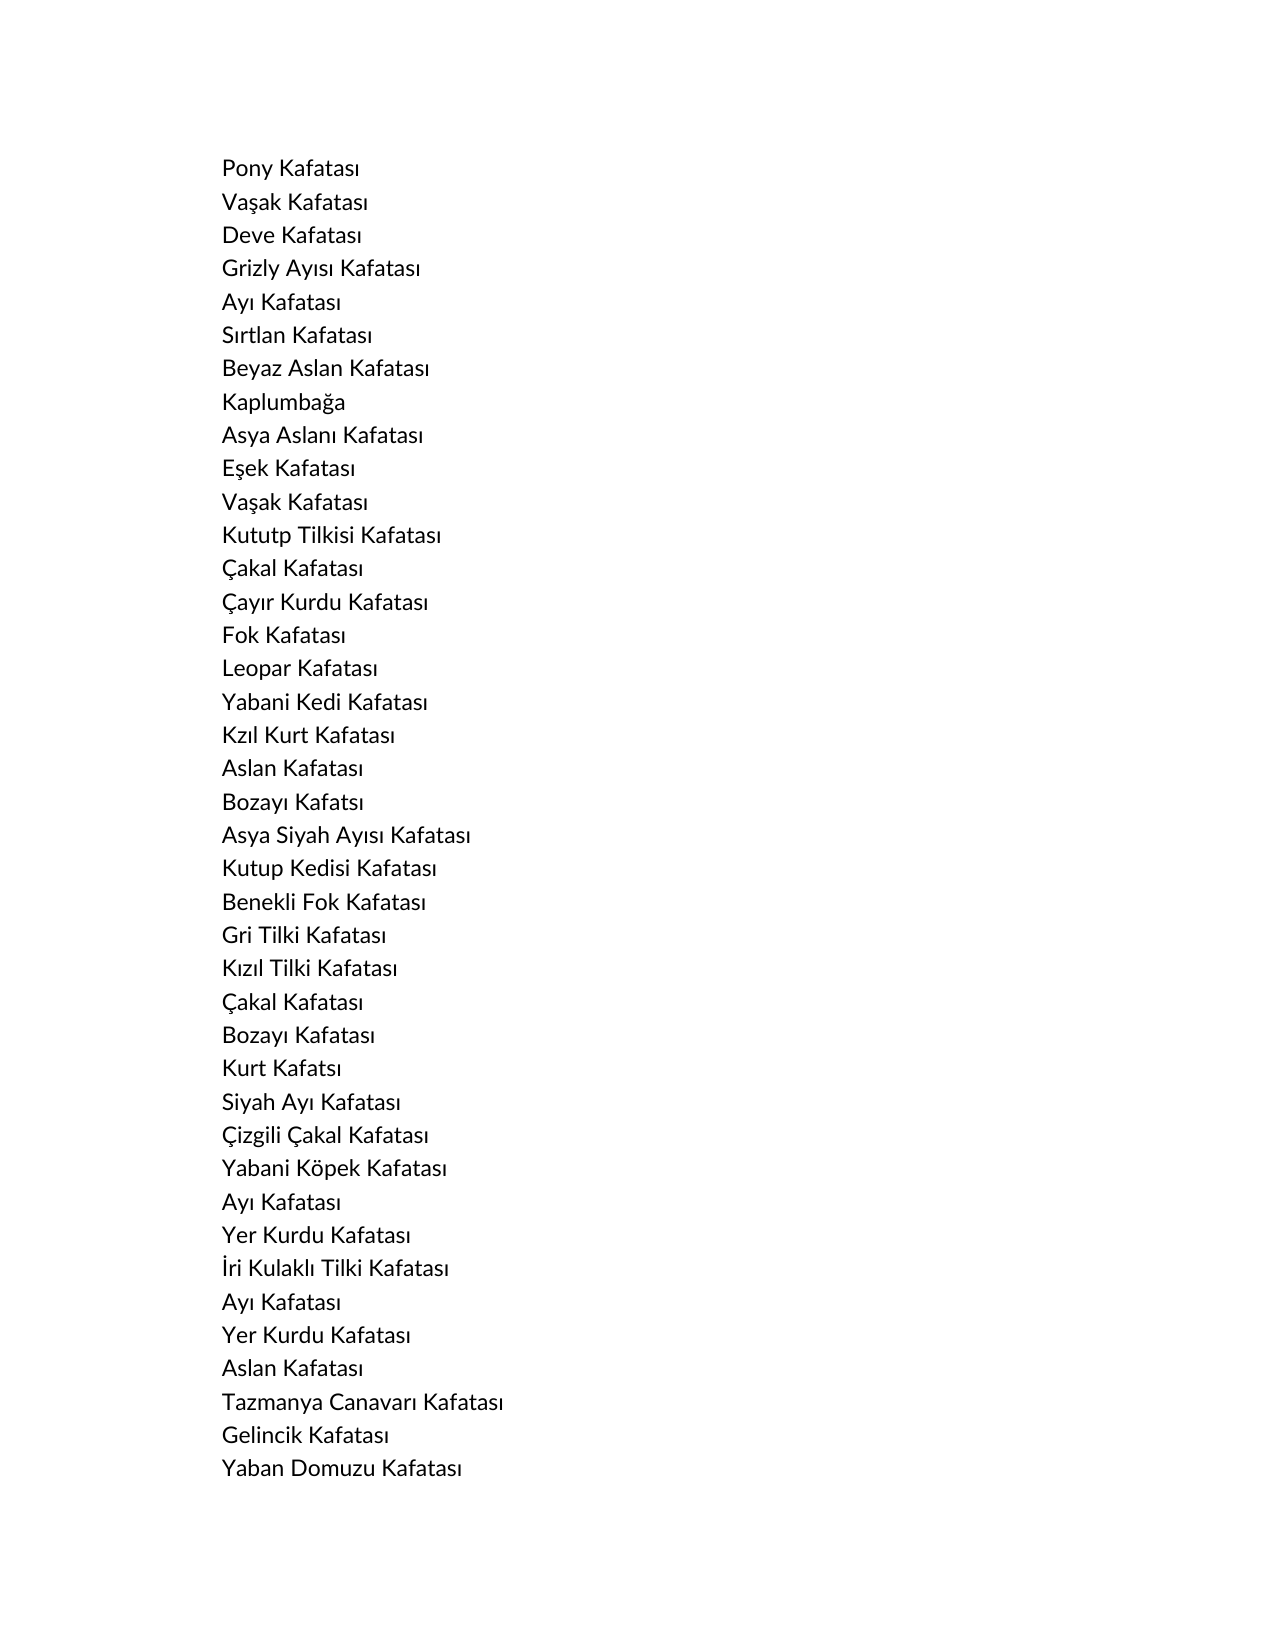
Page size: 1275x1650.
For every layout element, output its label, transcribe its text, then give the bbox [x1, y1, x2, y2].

text Asya Siyah Ayısı Kafatası [162, 817, 1119, 850]
text Aslan Kafatası [162, 750, 1119, 783]
text Çayır Kurdu Kafatası [162, 583, 1119, 617]
text Asya Aslanı Kafatası [162, 417, 1119, 450]
text Fok Kafatası [162, 617, 1119, 650]
text Sırtlan Kafatası [162, 317, 1119, 350]
text Eşek Kafatası [162, 450, 1119, 483]
text Tazmanya Canavarı Kafatası [162, 1383, 1119, 1417]
text Ayı Kafatası [162, 1283, 1119, 1317]
text Leopar Kafatası [162, 650, 1119, 683]
text Yaban Domuzu Kafatası [162, 1450, 1119, 1483]
text Kızıl Tilki Kafatası [162, 950, 1119, 983]
text Gri Tilki Kafatası [162, 917, 1119, 950]
text Gelincik Kafatası [162, 1417, 1119, 1450]
text Kurt Kafatsı [162, 1050, 1119, 1083]
text Siyah Ayı Kafatası [162, 1083, 1119, 1117]
text Yabani Köpek Kafatası [162, 1150, 1119, 1183]
text Beyaz Aslan Kafatası [162, 350, 1119, 383]
text Yer Kurdu Kafatası [162, 1317, 1119, 1350]
text Kzıl Kurt Kafatası [162, 717, 1119, 750]
text Yer Kurdu Kafatası [162, 1217, 1119, 1250]
text Çizgili Çakal Kafatası [162, 1117, 1119, 1150]
text Kutup Kedisi Kafatası [162, 850, 1119, 883]
text Deve Kafatası [162, 217, 1119, 250]
text Pony Kafatası [162, 150, 1119, 183]
text Grizly Ayısı Kafatası [162, 250, 1119, 283]
text İri Kulaklı Tilki Kafatası [162, 1250, 1119, 1283]
text Aslan Kafatası [162, 1350, 1119, 1383]
text Ayı Kafatası [162, 283, 1119, 317]
text Çakal Kafatası [162, 550, 1119, 583]
text Kaplumbağa [162, 383, 1119, 417]
text Çakal Kafatası [162, 983, 1119, 1017]
text Benekli Fok Kafatası [162, 883, 1119, 917]
text Kututp Tilkisi Kafatası [162, 517, 1119, 550]
text Vaşak Kafatası [162, 183, 1119, 217]
text Ayı Kafatası [162, 1183, 1119, 1217]
text Bozayı Kafatası [162, 1017, 1119, 1050]
text Vaşak Kafatası [162, 483, 1119, 517]
text Yabani Kedi Kafatası [162, 683, 1119, 717]
text Bozayı Kafatsı [162, 783, 1119, 817]
